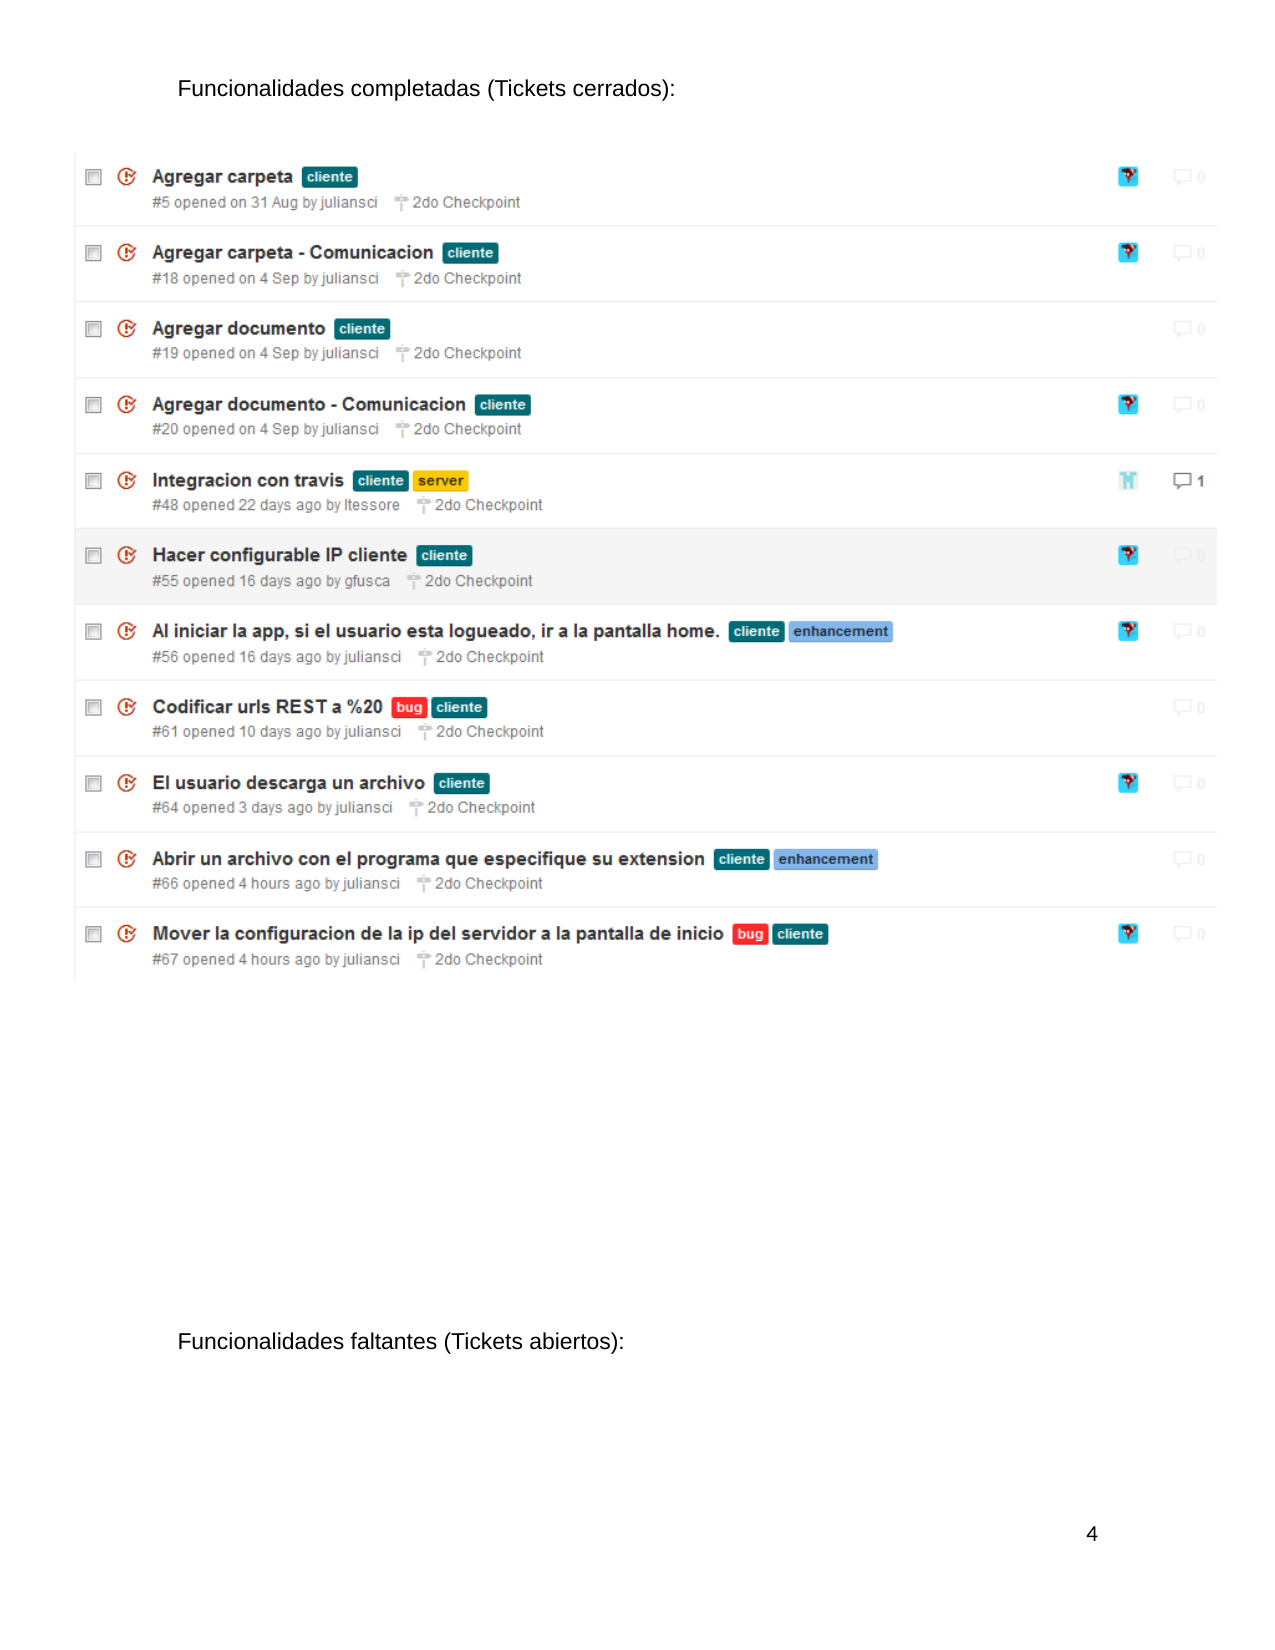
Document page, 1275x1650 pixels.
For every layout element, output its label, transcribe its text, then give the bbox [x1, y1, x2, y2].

text Funcionalidades completadas (Tickets cerrados): [177, 75, 1098, 101]
text Funcionalidades faltantes (Tickets abiertos): [177, 1328, 1098, 1354]
